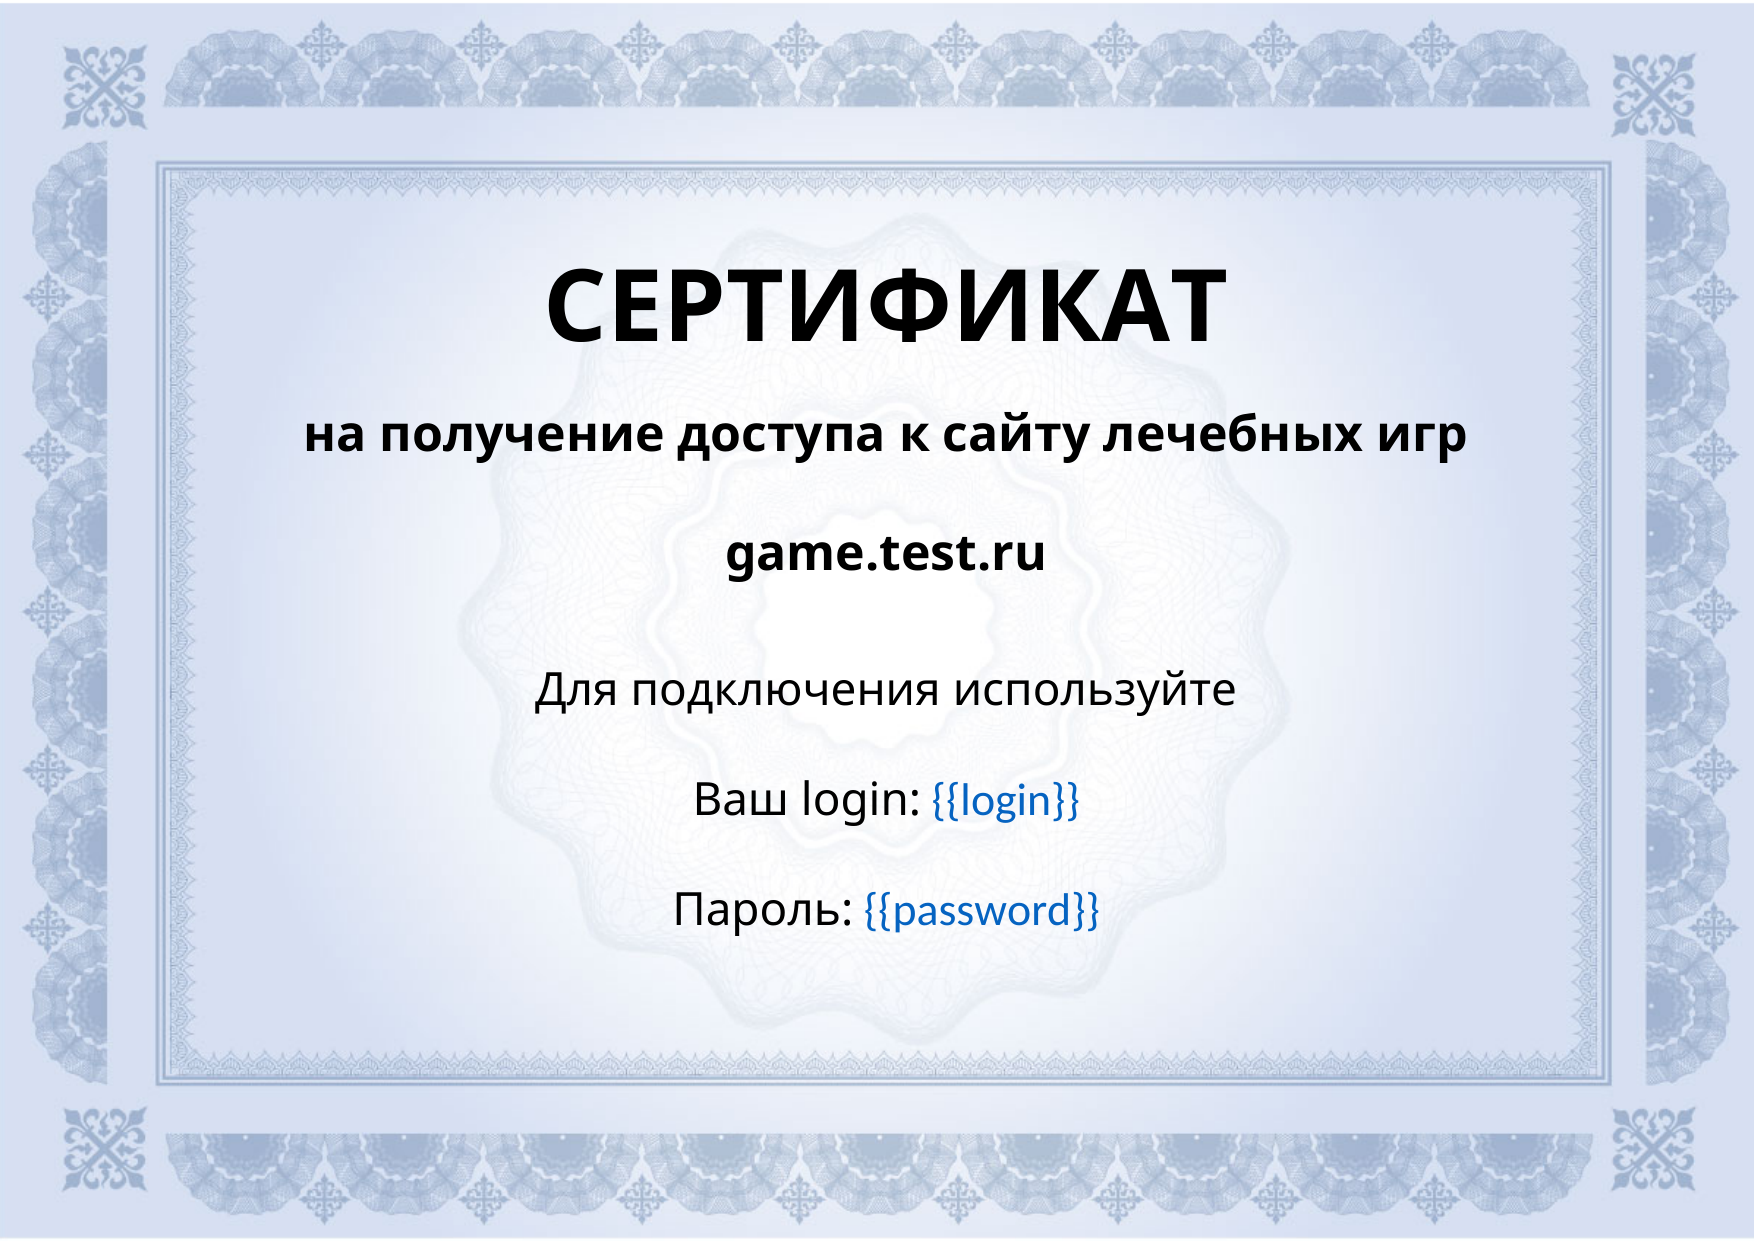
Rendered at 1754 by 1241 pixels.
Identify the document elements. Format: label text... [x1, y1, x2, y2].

picture [0, 0, 1754, 1241]
text Пароль: {{password}} [222, 877, 1550, 939]
text СЕРТИФИКАТ [222, 234, 1550, 370]
text Ваш login: {{login}} [222, 767, 1550, 829]
text на получение доступа к сайту лечебных игр [222, 398, 1550, 466]
text game.test.ru [222, 517, 1550, 585]
text Для подключения используйте [222, 656, 1550, 719]
